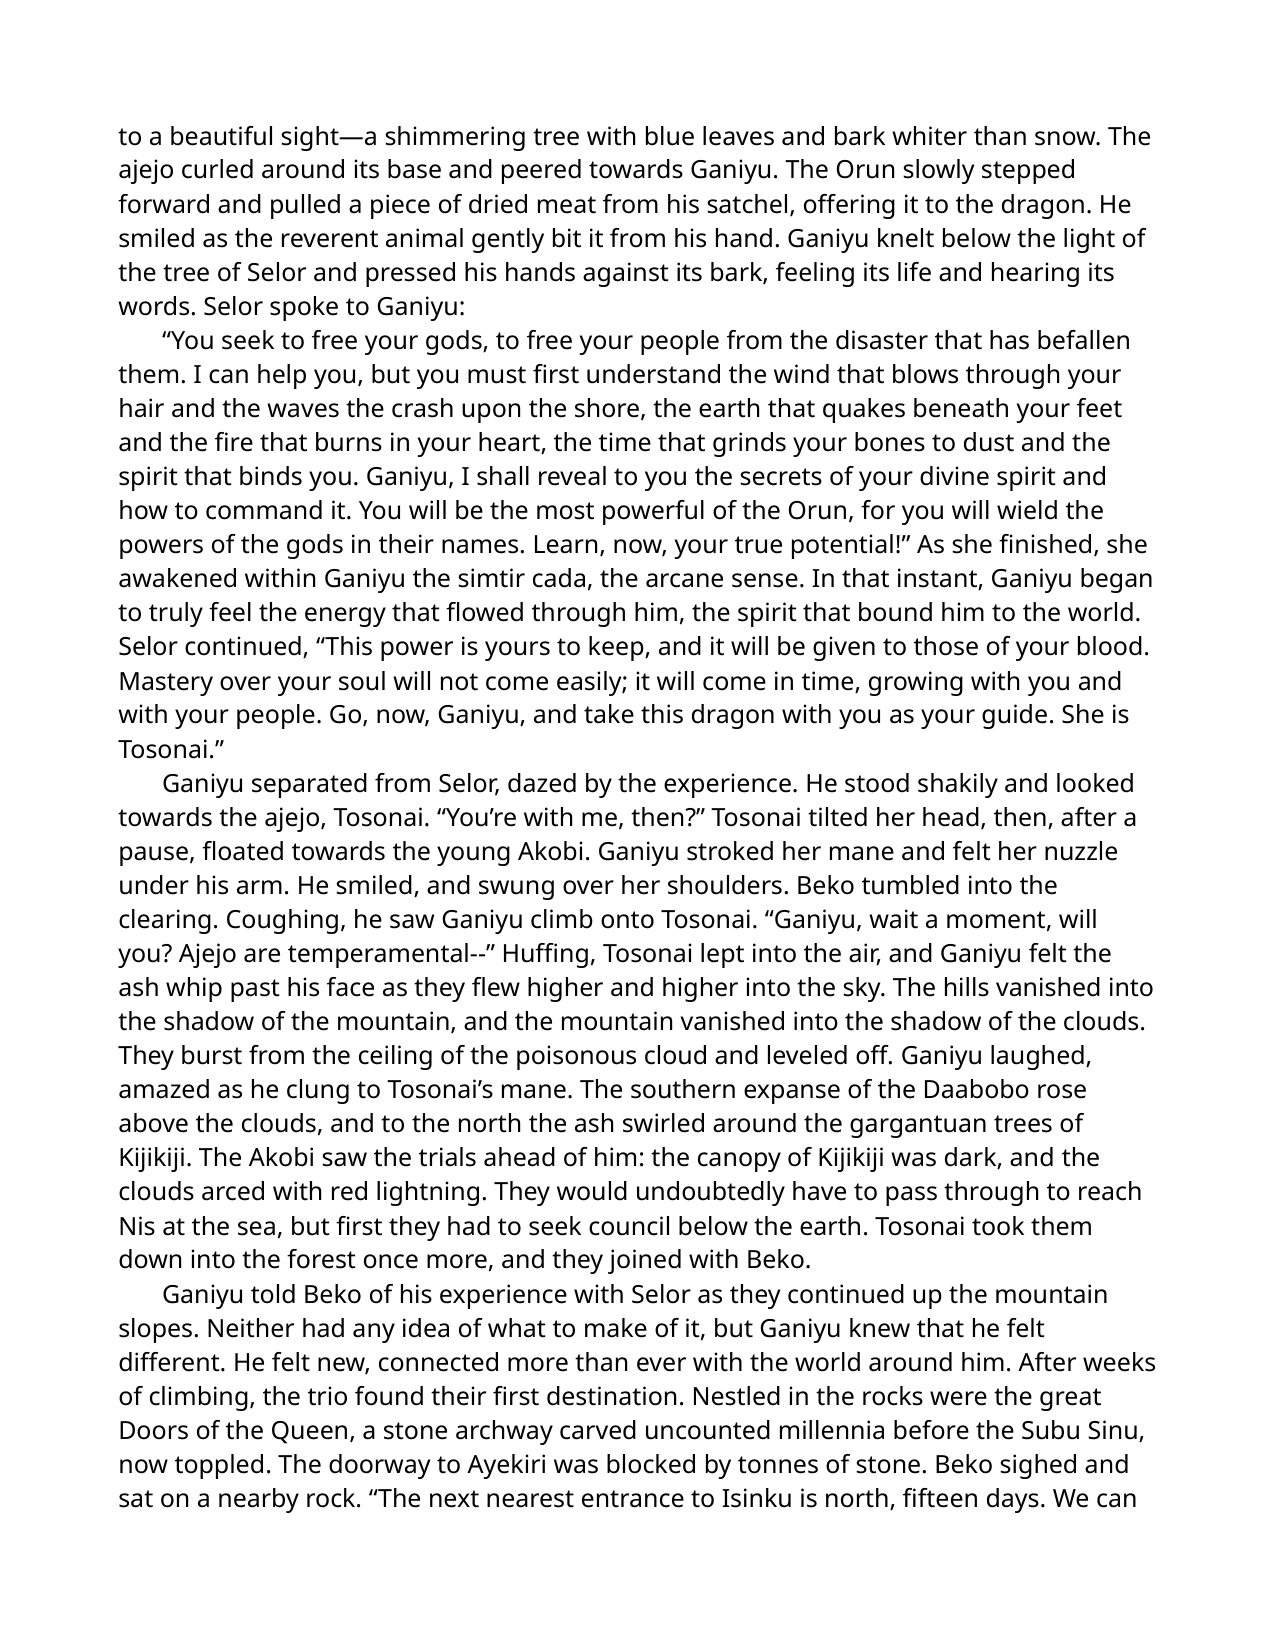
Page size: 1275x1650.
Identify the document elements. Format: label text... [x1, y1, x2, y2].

text “You seek to free your gods, to free your people from the disaster that has befallen them. I can help you, but you must first understand the wind that blows through your hair and the waves the crash upon the shore, the earth that quakes beneath your feet and the fire that burns in your heart, the time that grinds your bones to dust and the spirit that binds you. Ganiyu, I shall reveal to you the secrets of your divine spirit and how to command it. You will be the most powerful of the Orun, for you will wield the powers of the gods in their names. Learn, now, your true potential!” As she finished, she awakened within Ganiyu the simtir cada, the arcane sense. In that instant, Ganiyu began to truly feel the energy that flowed through him, the spirit that bound him to the world. Selor continued, “This power is yours to keep, and it will be given to those of your blood. Mastery over your soul will not come easily; it will come in time, growing with you and with your people. Go, now, Ganiyu, and take this dragon with you as your guide. She is Tosonai.” [118, 322, 1157, 765]
text Ganiyu told Beko of his experience with Selor as they continued up the mountain slopes. Neither had any idea of what to make of it, but Ganiyu knew that he felt different. He felt new, connected more than ever with the world around him. After weeks of climbing, the trio found their first destination. Nestled in the rocks were the great Doors of the Queen, a stone archway carved uncounted millennia before the Subu Sinu, now toppled. The doorway to Ayekiri was blocked by tonnes of stone. Beko sighed and sat on a nearby rock. “The next nearest entrance to Isinku is north, fifteen days. We can [118, 1276, 1157, 1515]
text to a beautiful sight—a shimmering tree with blue leaves and bark whiter than snow. The ajejo curled around its base and peered towards Ganiyu. The Orun slowly stepped forward and pulled a piece of dried meat from his satchel, offering it to the dragon. He smiled as the reverent animal gently bit it from his hand. Ganiyu knelt below the light of the tree of Selor and pressed his hands against its bark, feeling its life and hearing its words. Selor spoke to Ganiyu: [118, 118, 1157, 322]
text Ganiyu separated from Selor, dazed by the experience. He stood shakily and looked towards the ajejo, Tosonai. “You’re with me, then?” Tosonai tilted her head, then, after a pause, floated towards the young Akobi. Ganiyu stroked her mane and felt her nuzzle under his arm. He smiled, and swung over her shoulders. Beko tumbled into the clearing. Coughing, he saw Ganiyu climb onto Tosonai. “Ganiyu, wait a moment, will you? Ajejo are temperamental--” Huffing, Tosonai lept into the air, and Ganiyu felt the ash whip past his face as they flew higher and higher into the sky. The hills vanished into the shadow of the mountain, and the mountain vanished into the shadow of the clouds. They burst from the ceiling of the poisonous cloud and leveled off. Ganiyu laughed, amazed as he clung to Tosonai’s mane. The southern expanse of the Daabobo rose above the clouds, and to the north the ash swirled around the gargantuan trees of Kijikiji. The Akobi saw the trials ahead of him: the canopy of Kijikiji was dark, and the clouds arced with red lightning. They would undoubtedly have to pass through to reach Nis at the sea, but first they had to seek council below the earth. Tosonai took them down into the forest once more, and they joined with Beko. [118, 765, 1157, 1276]
